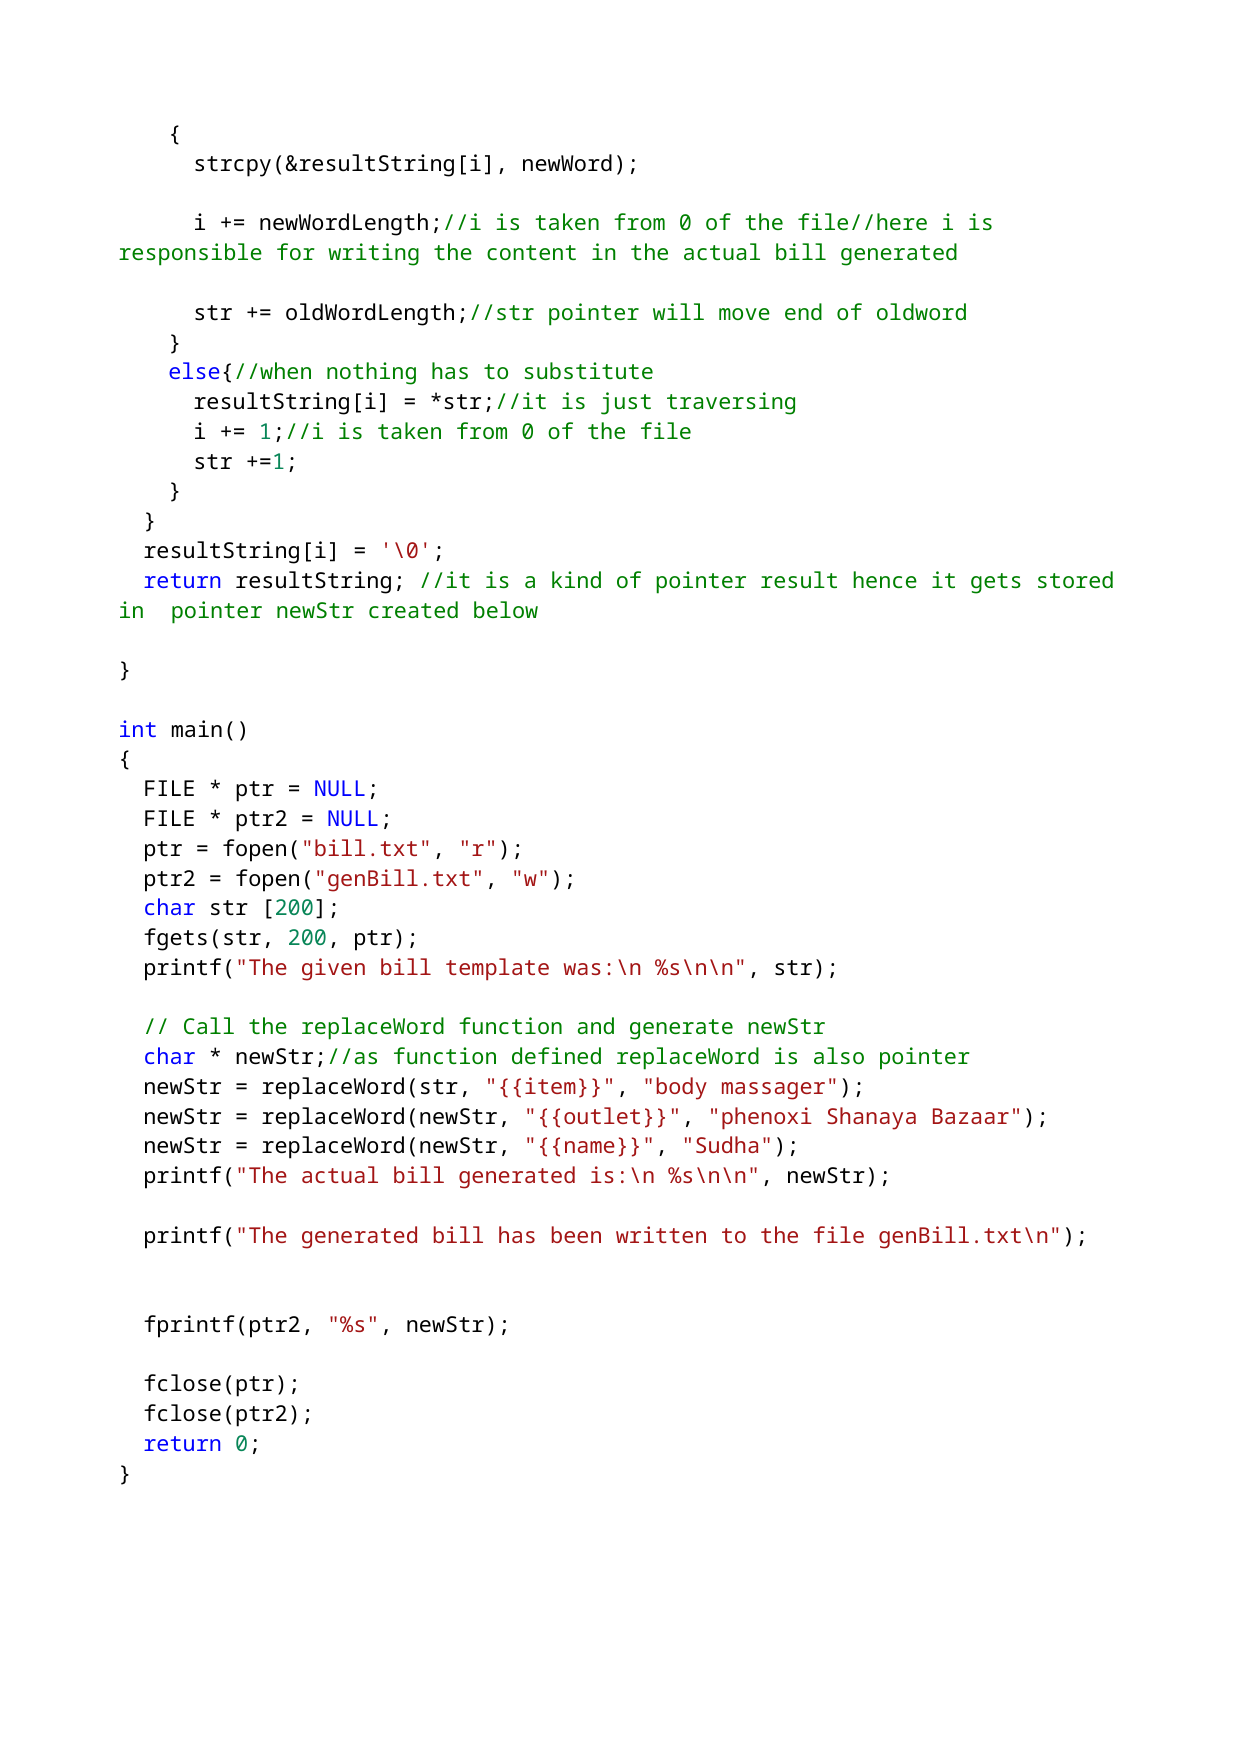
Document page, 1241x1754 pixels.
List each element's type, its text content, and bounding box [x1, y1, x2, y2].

text str +=1; [118, 446, 1122, 475]
text newStr = replaceWord(str, "{{item}}", "body massager"); [118, 1071, 1122, 1101]
text fclose(ptr2); [118, 1398, 1122, 1428]
text ptr2 = fopen("genBill.txt", "w"); [118, 862, 1122, 892]
text fclose(ptr); [118, 1368, 1122, 1398]
text printf("The actual bill generated is:\n %s\n\n", newStr); [118, 1160, 1122, 1190]
text resultString[i] = *str;//it is just traversing [118, 386, 1122, 416]
text FILE * ptr2 = NULL; [118, 803, 1122, 833]
text FILE * ptr = NULL; [118, 773, 1122, 803]
text newStr = replaceWord(newStr, "{{outlet}}", "phenoxi Shanaya Bazaar"); [118, 1101, 1122, 1131]
text strcpy(&resultString[i], newWord); [118, 148, 1122, 178]
text i += newWordLength;//i is taken from 0 of the file//here i is responsible for writing the content in the actual bill generated [118, 207, 1122, 267]
text int main() [118, 713, 1122, 743]
text char str [200]; [118, 892, 1122, 922]
text { [118, 743, 1122, 773]
text // Call the replaceWord function and generate newStr [118, 1011, 1122, 1041]
text newStr = replaceWord(newStr, "{{name}}", "Sudha"); [118, 1131, 1122, 1160]
text } [118, 654, 1122, 684]
text ptr = fopen("bill.txt", "r"); [118, 833, 1122, 862]
text i += 1;//i is taken from 0 of the file [118, 416, 1122, 446]
text { [118, 118, 1122, 148]
text else{//when nothing has to substitute [118, 356, 1122, 386]
text printf("The generated bill has been written to the file genBill.txt\n"); [118, 1220, 1122, 1249]
text } [118, 475, 1122, 505]
text } [118, 1458, 1122, 1488]
text fprintf(ptr2, "%s", newStr); [118, 1309, 1122, 1339]
text } [118, 505, 1122, 535]
text resultString[i] = '\0'; [118, 535, 1122, 565]
text return 0; [118, 1428, 1122, 1458]
text char * newStr;//as function defined replaceWord is also pointer [118, 1041, 1122, 1071]
text str += oldWordLength;//str pointer will move end of oldword [118, 297, 1122, 326]
text } [118, 326, 1122, 356]
text printf("The given bill template was:\n %s\n\n", str); [118, 952, 1122, 982]
text return resultString; //it is a kind of pointer result hence it gets stored in pointer newStr created below [118, 565, 1122, 624]
text fgets(str, 200, ptr); [118, 922, 1122, 952]
